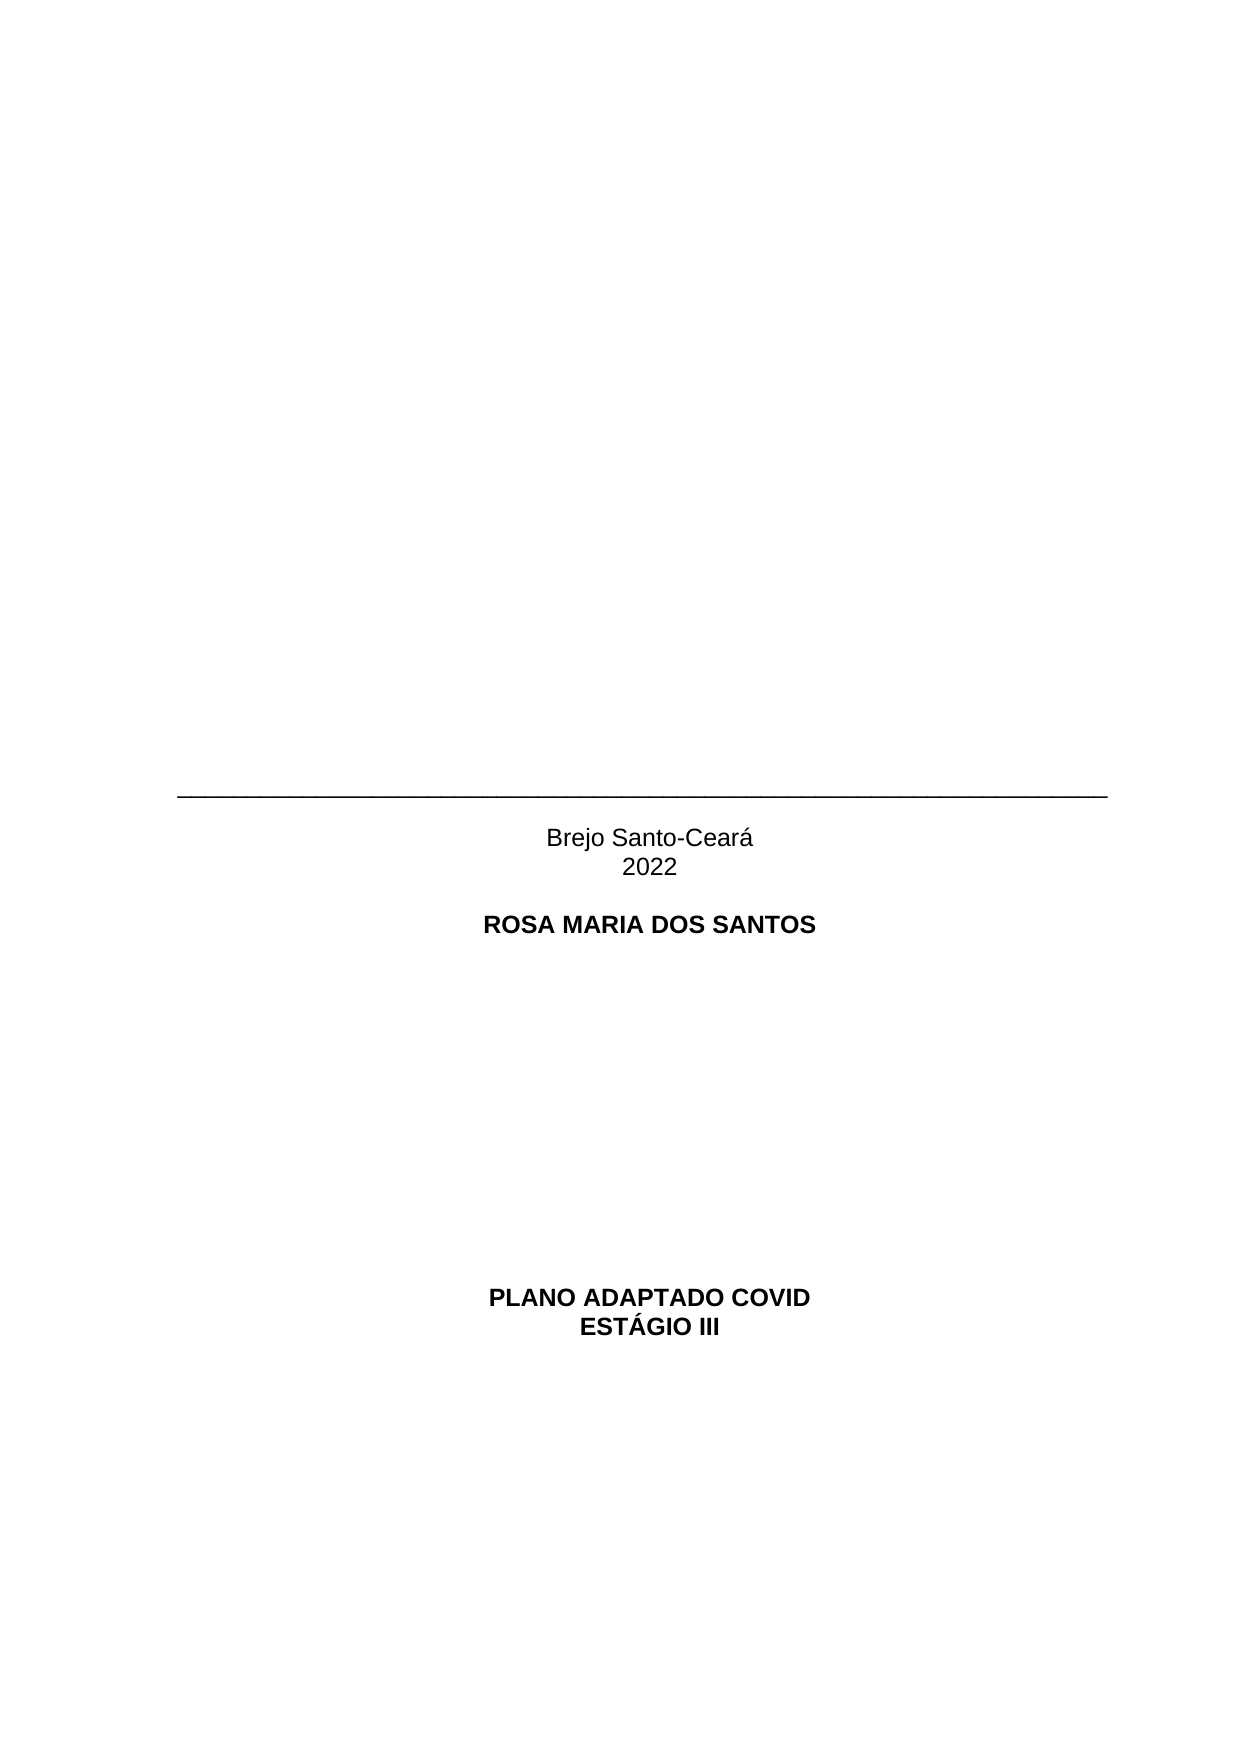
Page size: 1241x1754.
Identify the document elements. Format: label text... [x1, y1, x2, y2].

text Brejo Santo-Ceará [177, 823, 1122, 852]
text ROSA MARIA DOS SANTOS [177, 910, 1122, 938]
text ___________________________________________________________________ [177, 769, 1122, 798]
text 2022 [177, 852, 1122, 881]
text PLANO ADAPTADO COVID [177, 1283, 1122, 1312]
text ESTÁGIO III [177, 1312, 1122, 1341]
